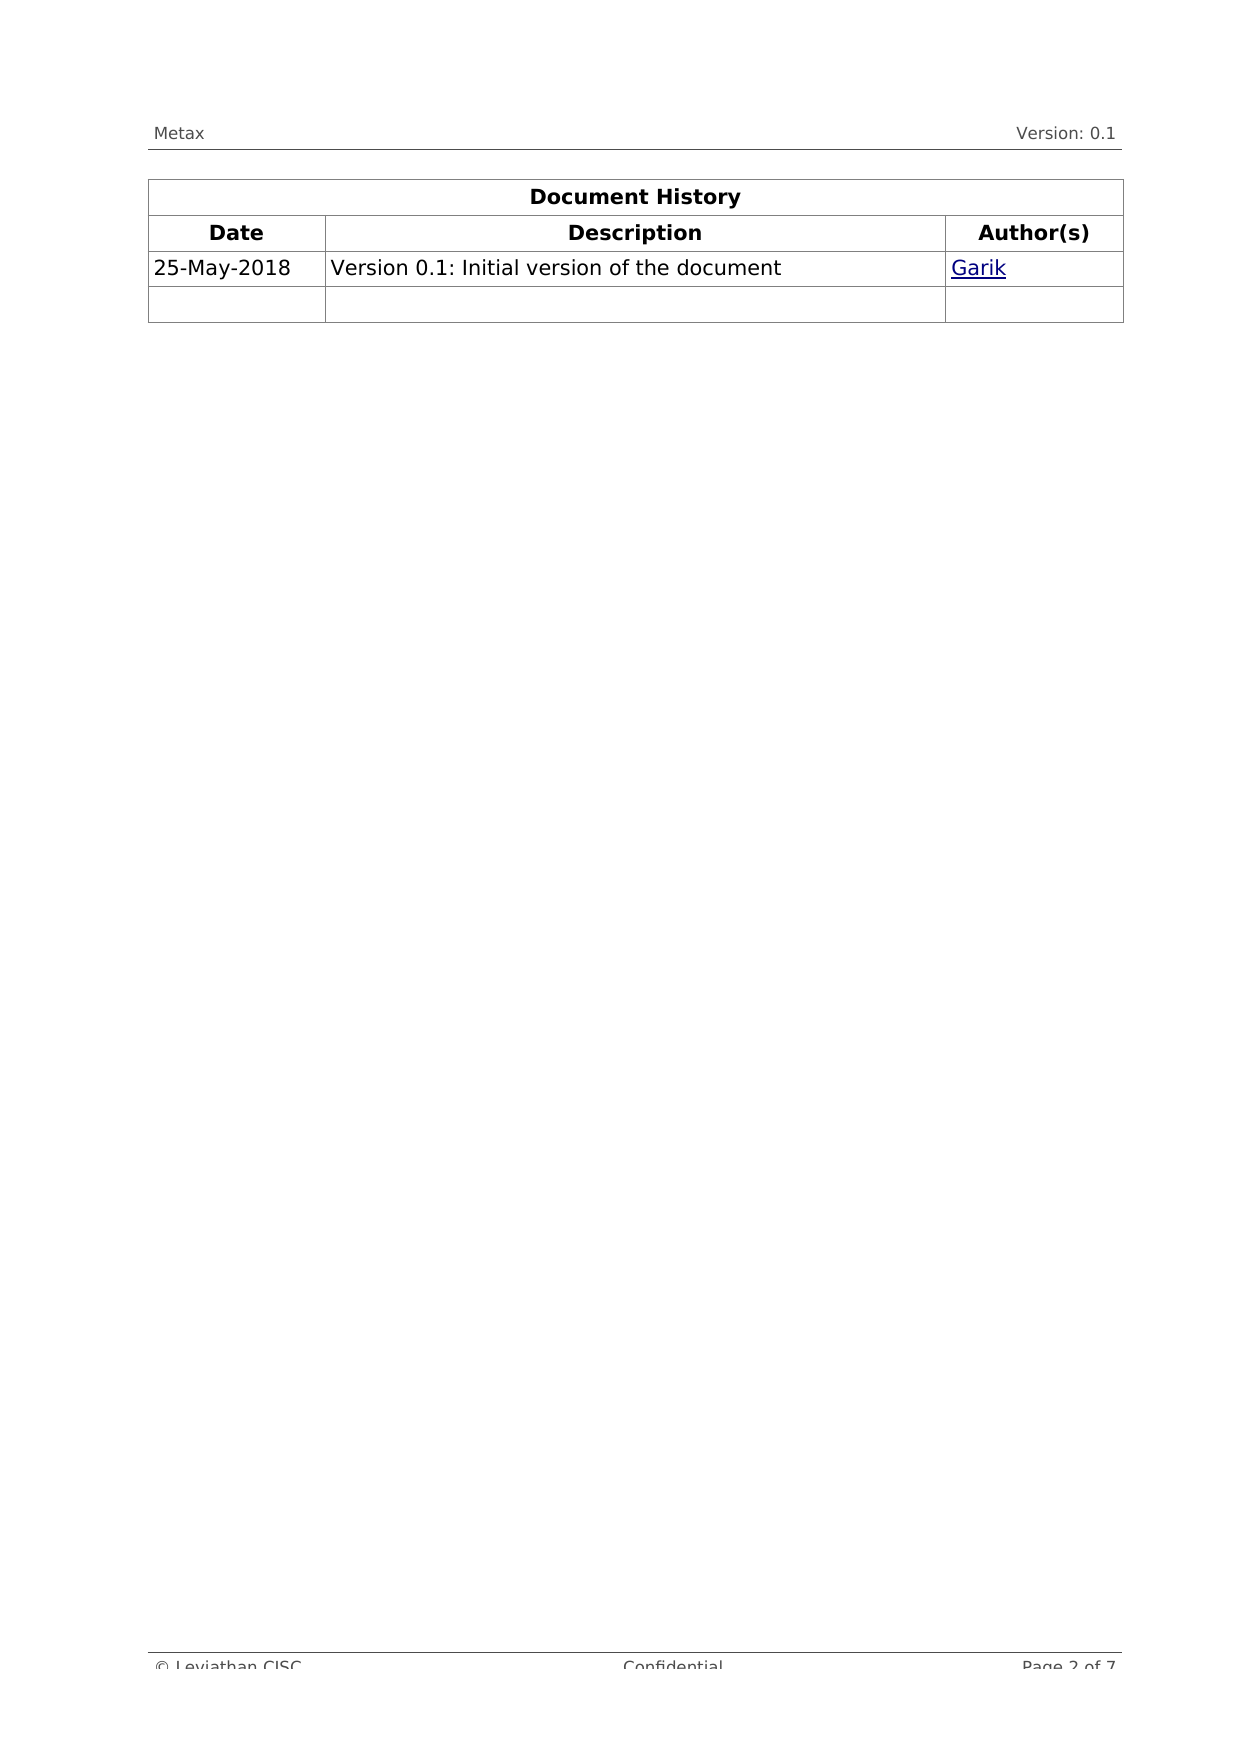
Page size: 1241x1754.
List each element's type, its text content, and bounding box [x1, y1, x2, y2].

table_cell [946, 287, 1123, 322]
table_cell [149, 287, 325, 322]
table_cell Description [326, 216, 945, 251]
table_cell 25-May-2018 [149, 252, 325, 286]
table_header Document History [149, 180, 1123, 215]
table_cell Version 0.1: Initial version of the document [326, 252, 945, 286]
table_cell [326, 287, 945, 322]
table_cell Garik [946, 252, 1123, 286]
table_cell Date [149, 216, 325, 251]
table_cell Author(s) [946, 216, 1123, 251]
